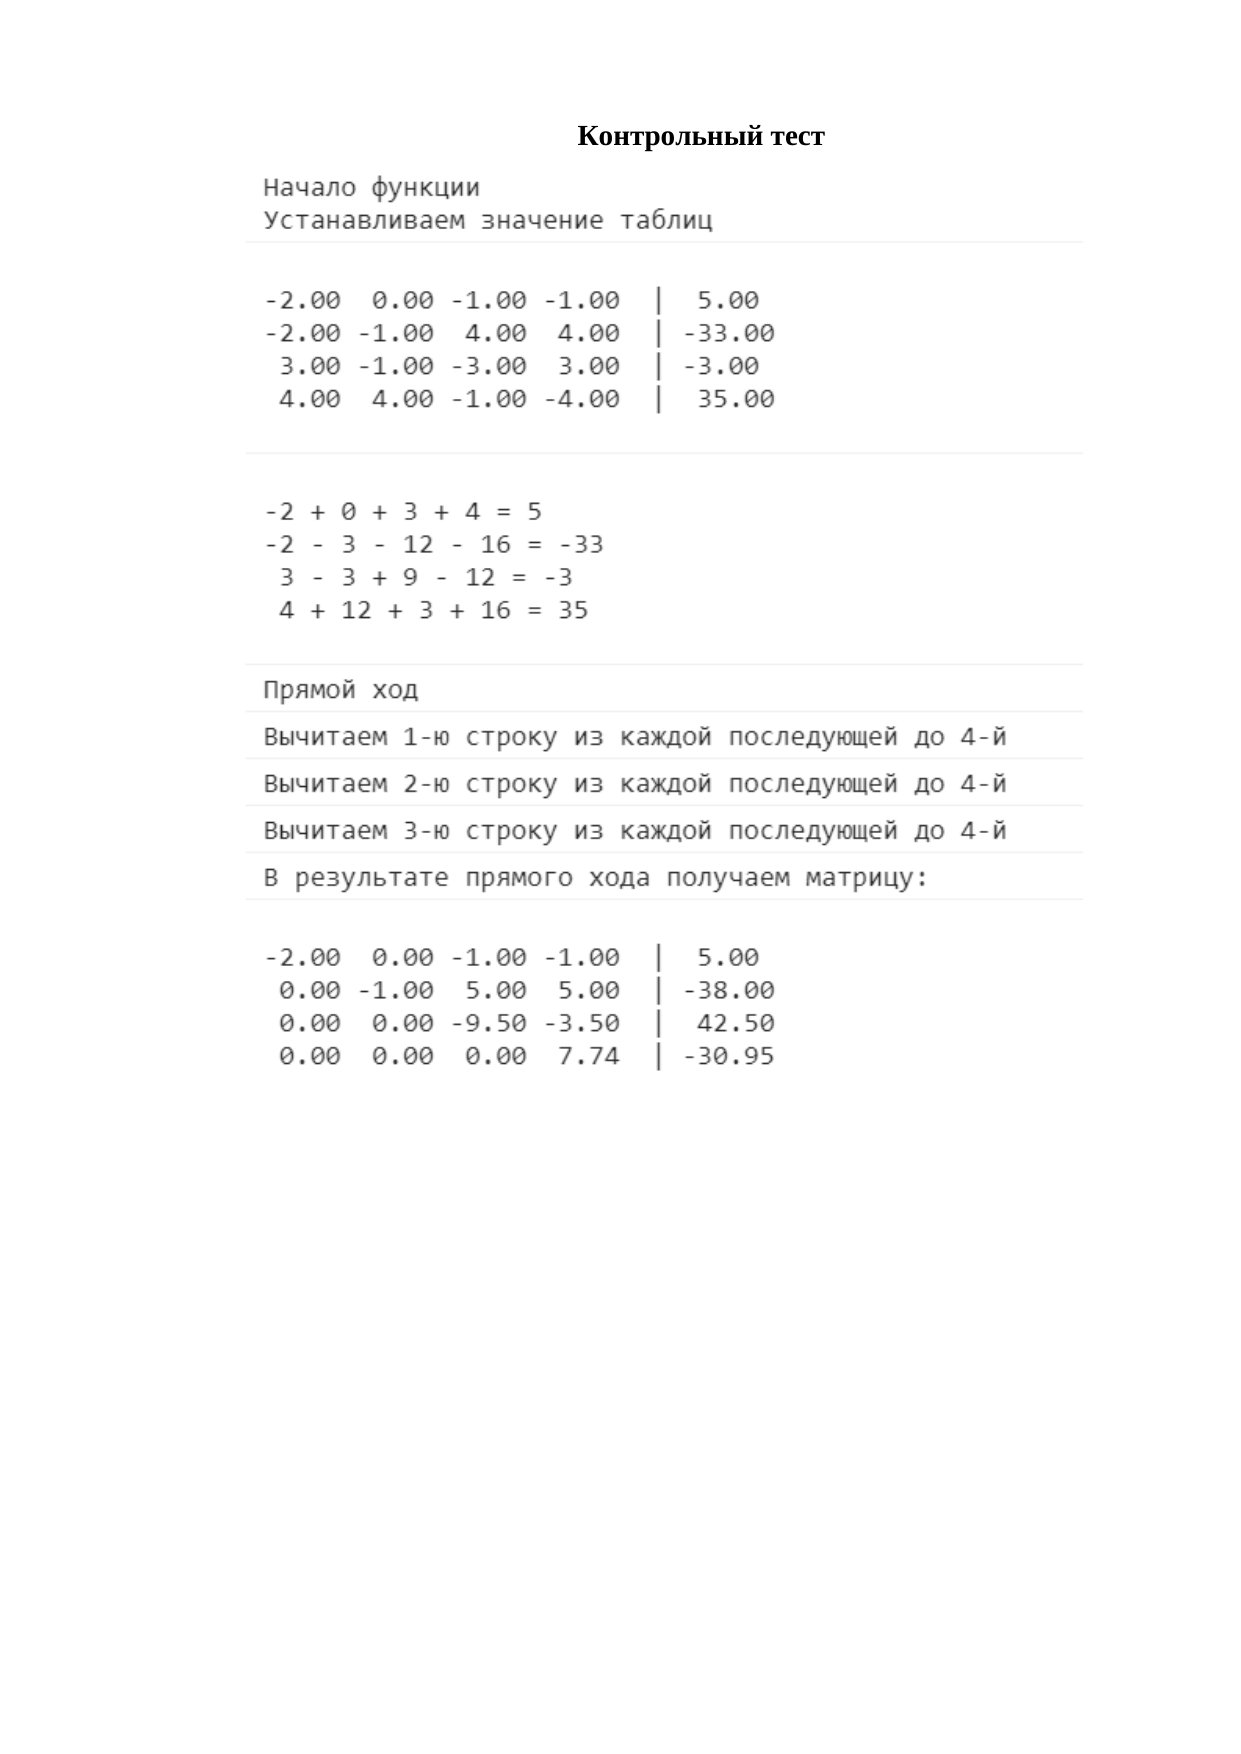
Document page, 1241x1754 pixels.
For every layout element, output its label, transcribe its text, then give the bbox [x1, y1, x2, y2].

picture [245, 168, 1084, 1088]
text Контрольный тест [251, 118, 1152, 152]
